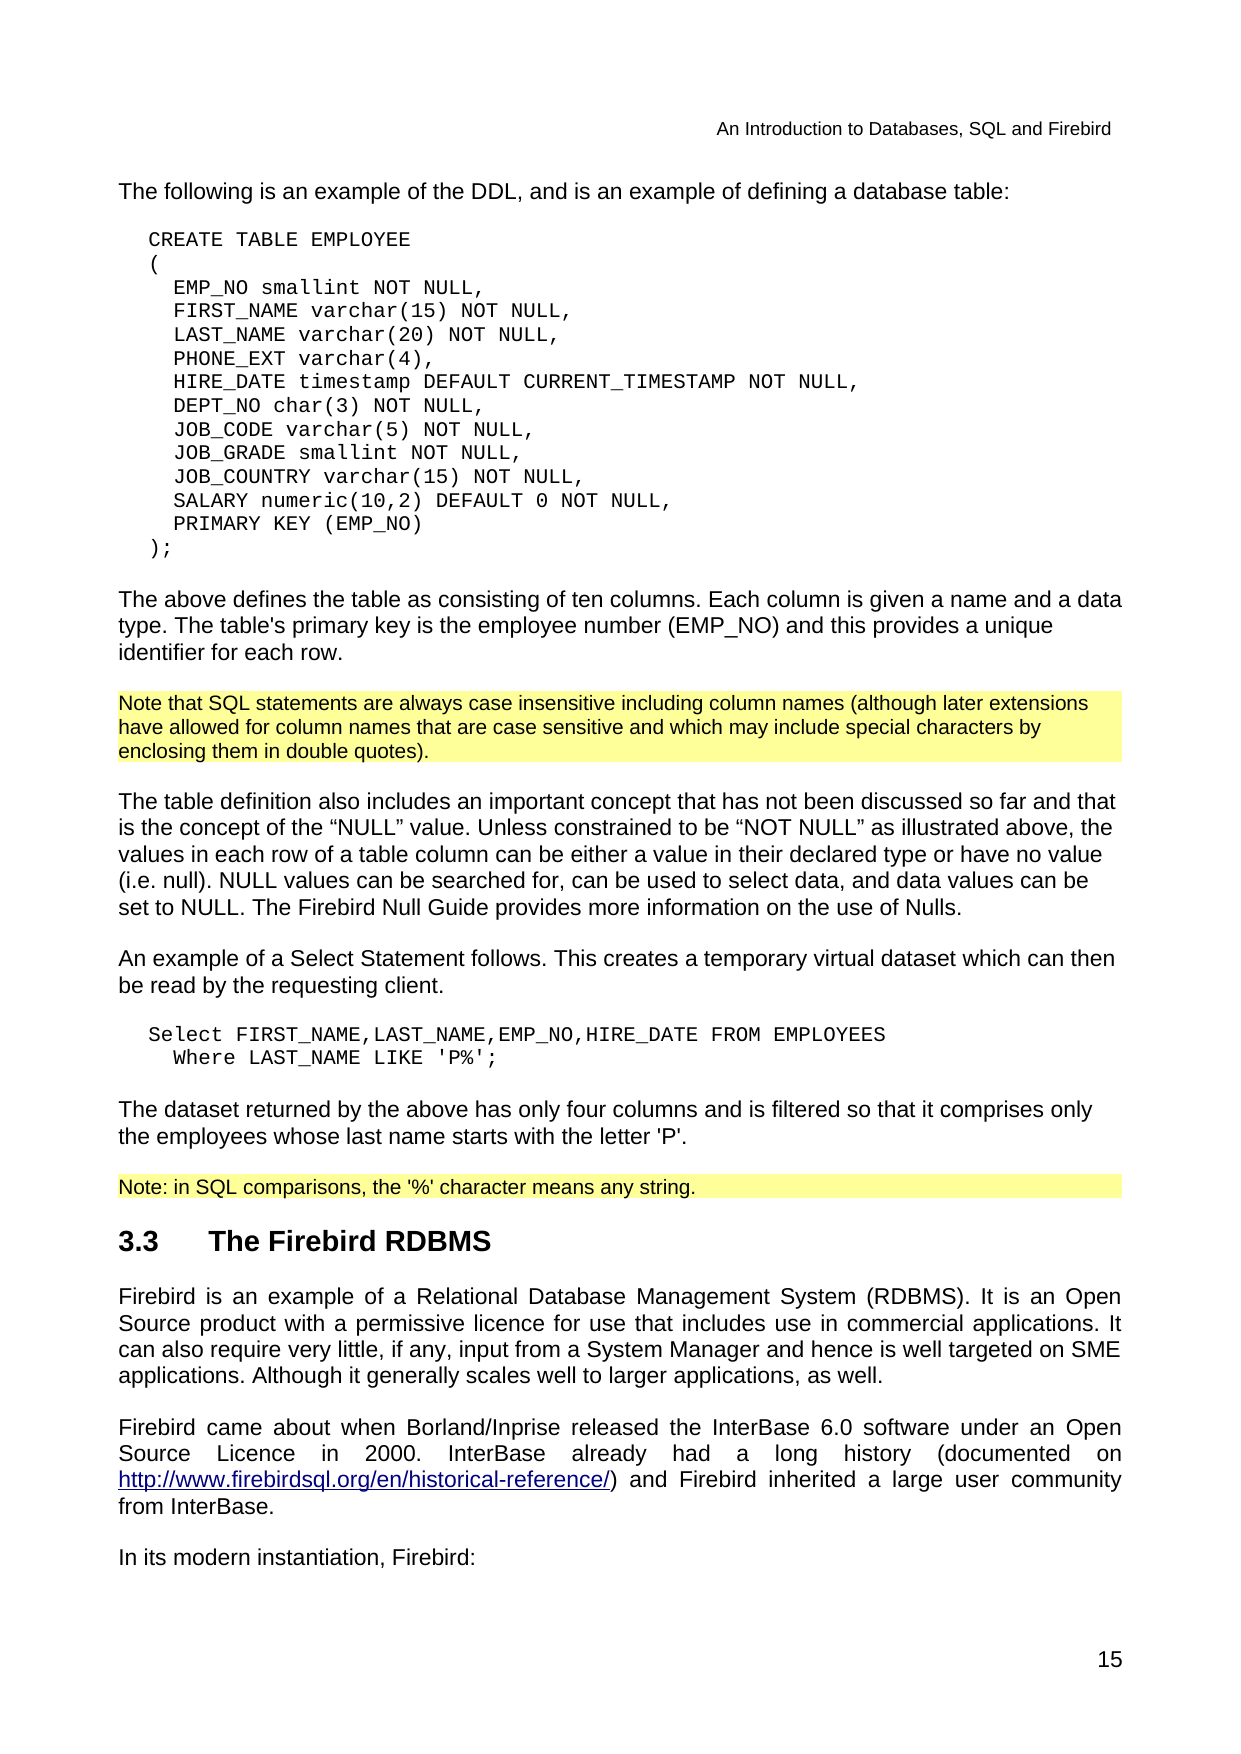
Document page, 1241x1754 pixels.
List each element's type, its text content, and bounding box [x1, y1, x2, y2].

text The above defines the table as consisting of ten columns. Each column is given a name and a data type. The table's primary key is the employee number (EMP_NO) and this provides a unique identifier for each row. [118, 586, 1122, 665]
text PRIMARY KEY (EMP_NO) [148, 513, 1122, 537]
text The dataset returned by the above has only four columns and is filtered so that it comprises only the employees whose last name starts with the letter 'P'. [118, 1096, 1122, 1149]
text Note that SQL statements are always case insensitive including column names (although later extensions have allowed for column names that are case sensitive and which may include special characters by enclosing them in double quotes). [118, 691, 1122, 762]
text EMP_NO smallint NOT NULL, [148, 277, 1122, 300]
text Where LAST_NAME LIKE 'P%'; [148, 1047, 1122, 1071]
subtitle The Firebird RDBMS [118, 1224, 1122, 1258]
text HIRE_DATE timestamp DEFAULT CURRENT_TIMESTAMP NOT NULL, [148, 371, 1122, 395]
text Firebird came about when Borland/Inprise released the InterBase 6.0 software under an Open Source Licence in 2000. InterBase already had a long history (documented on http://www.firebirdsql.org/en/historical-reference/) and Firebird inherited a large user community from InterBase. [118, 1413, 1122, 1519]
text LAST_NAME varchar(20) NOT NULL, [148, 324, 1122, 348]
text ( [148, 253, 1122, 277]
text FIRST_NAME varchar(15) NOT NULL, [148, 300, 1122, 324]
text Select FIRST_NAME,LAST_NAME,EMP_NO,HIRE_DATE FROM EMPLOYEES [148, 1023, 1122, 1047]
text CREATE TABLE EMPLOYEE [148, 229, 1122, 253]
text In its modern instantiation, Firebird: [118, 1544, 1122, 1570]
text PHONE_EXT varchar(4), [148, 348, 1122, 371]
text ); [148, 537, 1122, 561]
text JOB_GRADE smallint NOT NULL, [148, 442, 1122, 466]
text DEPT_NO char(3) NOT NULL, [148, 395, 1122, 419]
text SALARY numeric(10,2) DEFAULT 0 NOT NULL, [148, 489, 1122, 513]
text JOB_CODE varchar(5) NOT NULL, [148, 419, 1122, 442]
text The following is an example of the DDL, and is an example of defining a database table: [118, 178, 1122, 204]
text JOB_COUNTRY varchar(15) NOT NULL, [148, 466, 1122, 489]
text Firebird is an example of a Relational Database Management System (RDBMS). It is an Open Source product with a permissive licence for use that includes use in commercial applications. It can also require very little, if any, input from a System Manager and hence is well targeted on SME applications. Although it generally scales well to larger applications, as well. [118, 1283, 1122, 1388]
text The table definition also includes an important concept that has not been discussed so far and that is the concept of the “NULL” value. Unless constrained to be “NOT NULL” as illustrated above, the values in each row of a table column can be either a value in their declared type or have no value (i.e. null). NULL values can be searched for, can be used to select data, and data values can be set to NULL. The Firebird Null Guide provides more information on the use of Nulls. [118, 788, 1122, 920]
text An example of a Select Statement follows. This creates a temporary virtual dataset which can then be read by the requesting client. [118, 945, 1122, 998]
text Note: in SQL comparisons, the '%' character means any string. [118, 1174, 1122, 1198]
